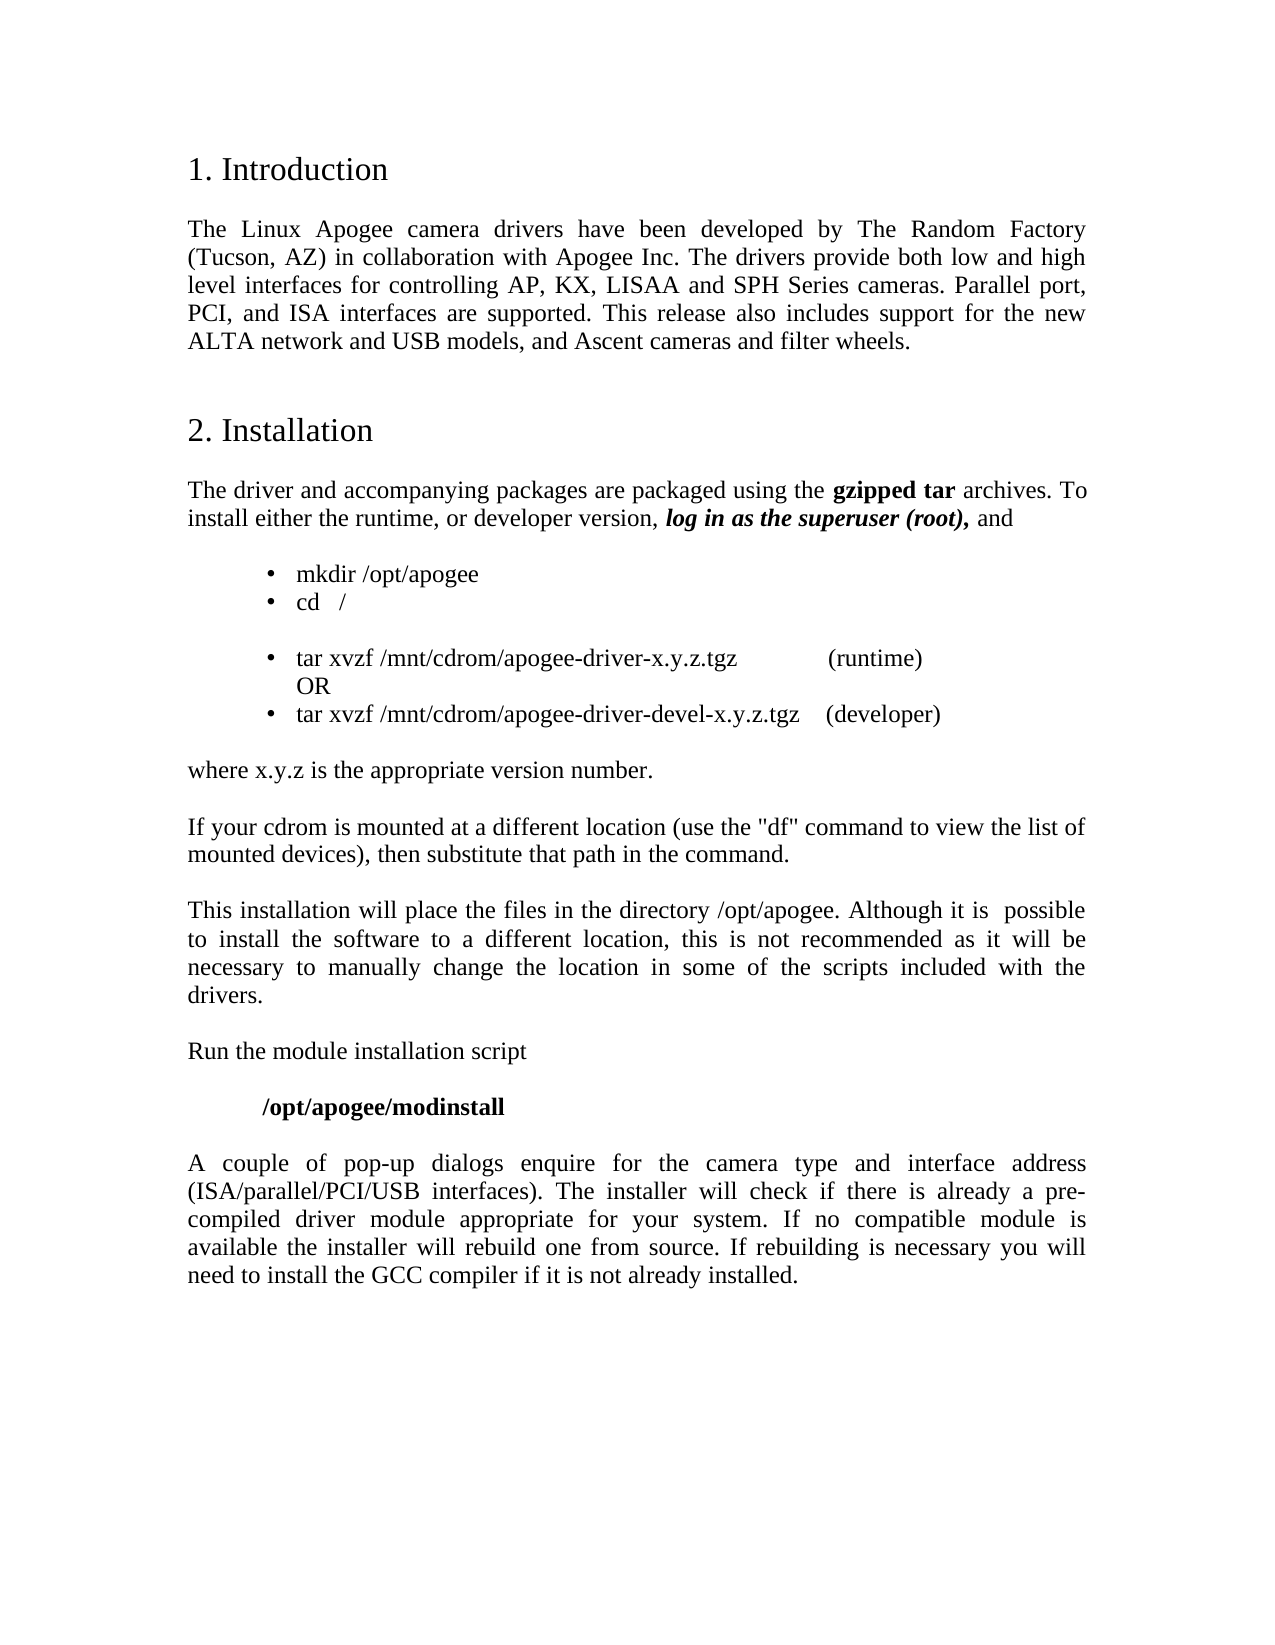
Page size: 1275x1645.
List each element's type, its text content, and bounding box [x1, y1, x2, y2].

text /opt/apogee/modinstall [187, 1093, 1087, 1121]
text A couple of pop-up dialogs enquire for the camera type and interface address (ISA/parallel/PCI/USB interfaces). The installer will check if there is already a pre-compiled driver module appropriate for your system. If no compatible module is available the installer will rebuild one from source. If rebuilding is necessary you will need to install the GCC compiler if it is not already installed. [187, 1149, 1087, 1289]
text Run the module installation script [187, 1037, 1087, 1064]
list tar xvzf /mnt/cdrom/apogee-driver-devel-x.y.z.tgz (developer) [267, 700, 1087, 728]
list cd / [267, 588, 1087, 616]
text The Linux Apogee camera drivers have been developed by The Random Factory (Tucson, AZ) in collaboration with Apogee Inc. The drivers provide both low and high level interfaces for controlling AP, KX, LISAA and SPH Series cameras. Parallel port, PCI, and ISA interfaces are supported. This release also includes support for the new ALTA network and USB models, and Ascent cameras and filter wheels. [187, 215, 1087, 355]
text The driver and accompanying packages are packaged using the gzipped tar archives. To install either the runtime, or developer version, log in as the superuser (root), and [187, 476, 1087, 532]
list tar xvzf /mnt/cdrom/apogee-driver-x.y.z.tgz (runtime) [267, 644, 1087, 672]
list mkdir /opt/apogee [267, 560, 1087, 588]
text where x.y.z is the appropriate version number. [187, 756, 1087, 784]
text 1. Introduction [187, 150, 1087, 187]
text This installation will place the files in the directory /opt/apogee. Although it is possible to install the software to a different location, this is not recommended as it will be necessary to manually change the location in some of the scripts included with the drivers. [187, 896, 1087, 1008]
text If your cdrom is mounted at a different location (use the "df" command to view the list of mounted devices), then substitute that path in the command. [187, 812, 1087, 868]
text 2. Installation [187, 411, 1087, 448]
list OR [267, 672, 1087, 700]
